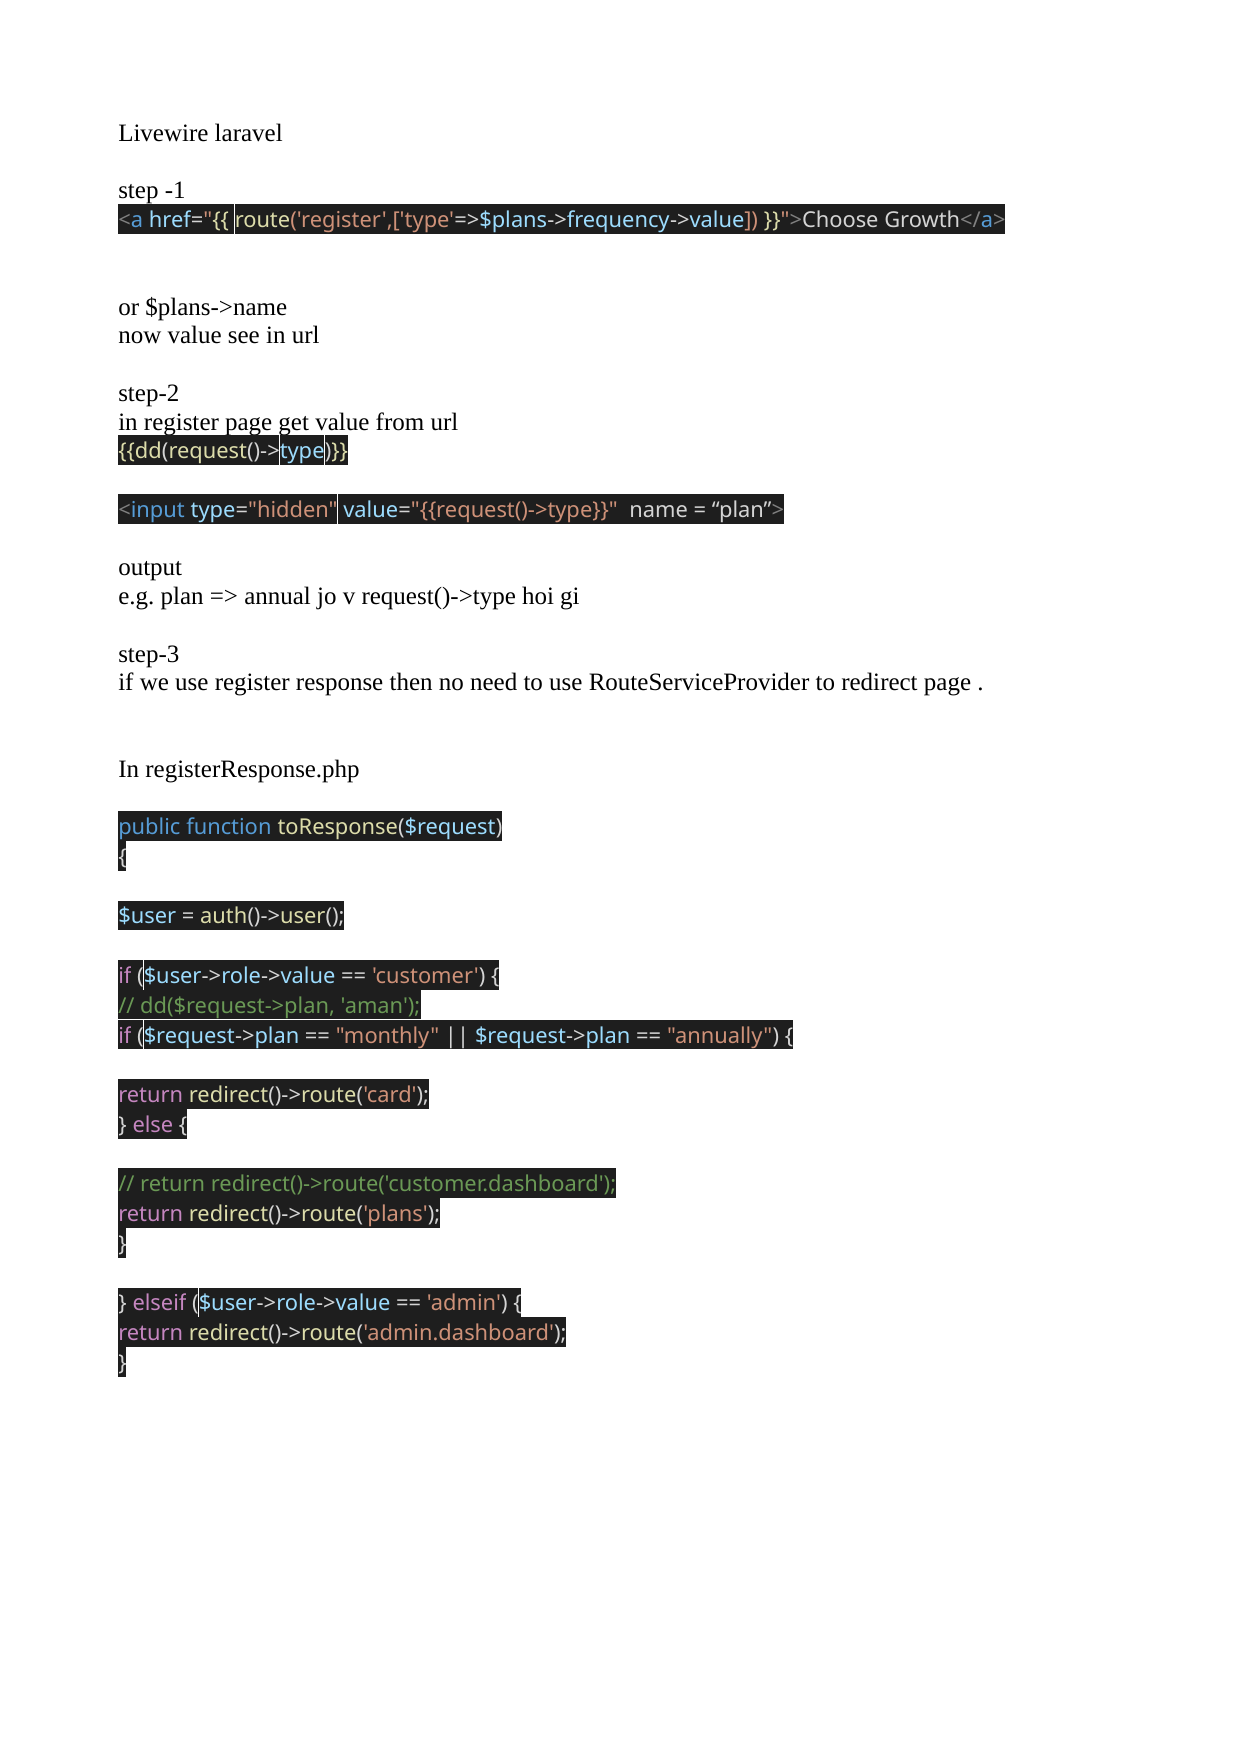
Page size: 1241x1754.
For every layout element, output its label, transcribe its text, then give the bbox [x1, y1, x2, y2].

text In registerResponse.php [118, 754, 1122, 782]
text {{dd(request()->type)}} [118, 435, 1122, 465]
text { [118, 841, 1122, 871]
text if we use register response then no need to use RouteServiceProvider to redirect page . [118, 667, 1122, 696]
text or $plans->name [118, 292, 1122, 320]
text // dd($request->plan, 'aman'); [118, 990, 1122, 1019]
text $user = auth()->user(); [118, 901, 1122, 930]
text return redirect()->route('card'); [118, 1079, 1122, 1109]
text return redirect()->route('plans'); [118, 1198, 1122, 1228]
text } [118, 1347, 1122, 1377]
text if ($user->role->value == 'customer') { [118, 960, 1122, 990]
text step-2 [118, 378, 1122, 407]
text step-3 [118, 639, 1122, 667]
text Livewire laravel [118, 118, 1122, 147]
text now value see in url [118, 320, 1122, 349]
text } else { [118, 1109, 1122, 1139]
text step -1 [118, 176, 1122, 204]
text e.g. plan => annual jo v request()->type hoi gi [118, 581, 1122, 610]
text <input type="hidden" value="{{request()->type}}" name = “plan”> [118, 494, 1122, 524]
text // return redirect()->route('customer.dashboard'); [118, 1168, 1122, 1198]
text <a href="{{ route('register',['type'=>$plans->frequency->value]) }}">Choose Growth</a> [118, 204, 1122, 234]
text in register page get value from url [118, 407, 1122, 435]
text } elseif ($user->role->value == 'admin') { [118, 1287, 1122, 1317]
text } [118, 1228, 1122, 1258]
text public function toResponse($request) [118, 811, 1122, 841]
text output [118, 552, 1122, 581]
text if ($request->plan == "monthly" || $request->plan == "annually") { [118, 1019, 1122, 1049]
text return redirect()->route('admin.dashboard'); [118, 1317, 1122, 1347]
